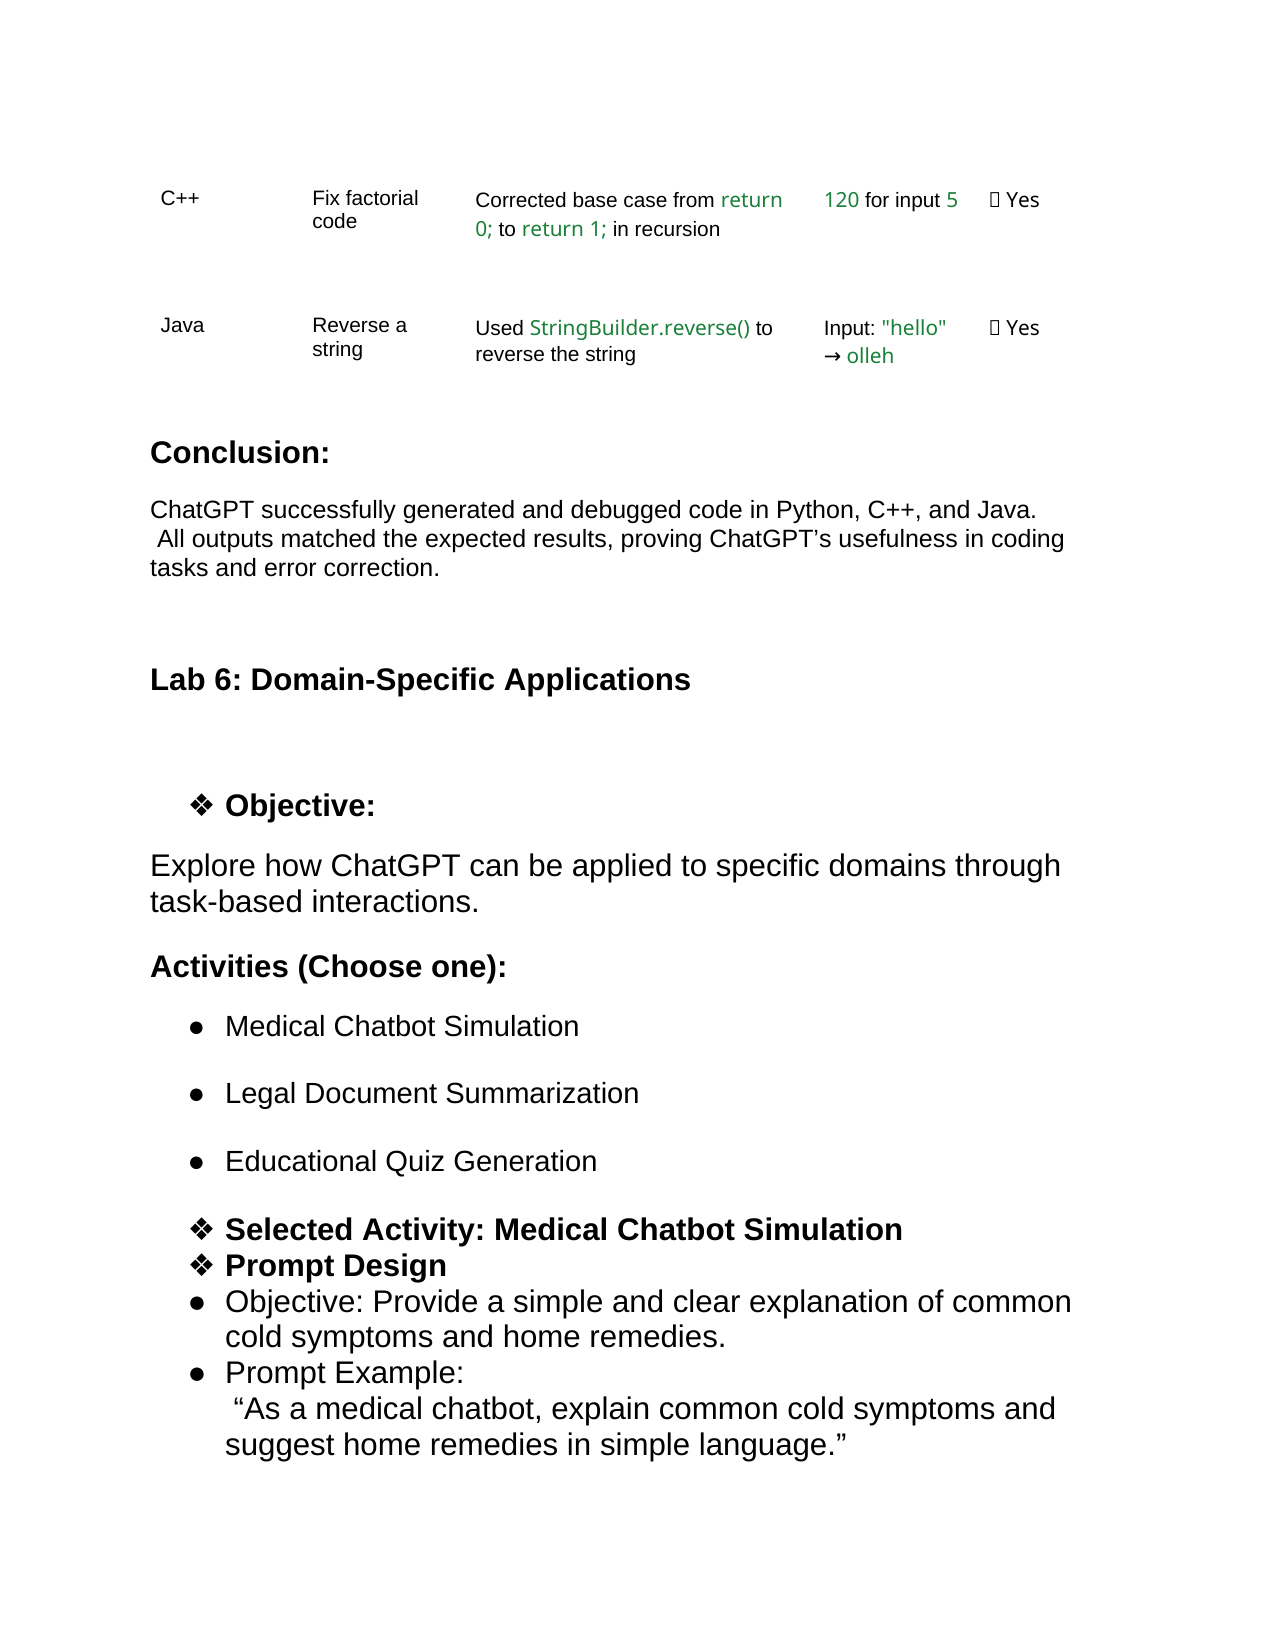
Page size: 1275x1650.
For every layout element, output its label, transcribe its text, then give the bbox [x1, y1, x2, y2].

table_cell Fix factorial code [302, 150, 465, 278]
list Prompt Example: “As a medical chatbot, explain common cold symptoms and suggest home remedies in simple language.” [187, 1354, 1125, 1462]
list Educational Quiz Generation [187, 1144, 1125, 1211]
text ChatGPT successfully generated and debugged code in Python, C++, and Java. All outputs matched the expected results, proving ChatGPT’s usefulness in coding tasks and error correction. [150, 496, 1125, 582]
table_cell Used StringBuilder.reverse() to reverse the string [465, 278, 813, 405]
table_cell C++ [150, 150, 302, 278]
table_cell ✅ Yes [978, 150, 1125, 278]
subtitle Conclusion: [150, 434, 1125, 471]
list Medical Chatbot Simulation [187, 1009, 1125, 1077]
list Legal Document Summarization [187, 1077, 1125, 1144]
table_cell Input: "hello" → olleh [813, 278, 978, 405]
table_cell 120 for input 5 [813, 150, 978, 278]
subtitle Objective: [187, 787, 1125, 822]
subtitle Prompt Design [187, 1247, 1125, 1283]
table_cell Corrected base case from return 0; to return 1; in recursion [465, 150, 813, 278]
subtitle Selected Activity: Medical Chatbot Simulation [187, 1211, 1125, 1247]
text Explore how ChatGPT can be applied to specific domains through task-based interactions. [150, 847, 1125, 919]
table_cell Reverse a string [302, 278, 465, 405]
table_cell ✅ Yes [978, 278, 1125, 405]
text Lab 6: Domain-Specific Applications [150, 661, 1125, 696]
list Objective: Provide a simple and clear explanation of common cold symptoms and home remedies. [187, 1283, 1125, 1354]
table_cell Java [150, 278, 302, 405]
subtitle Activities (Choose one): [150, 948, 1125, 984]
